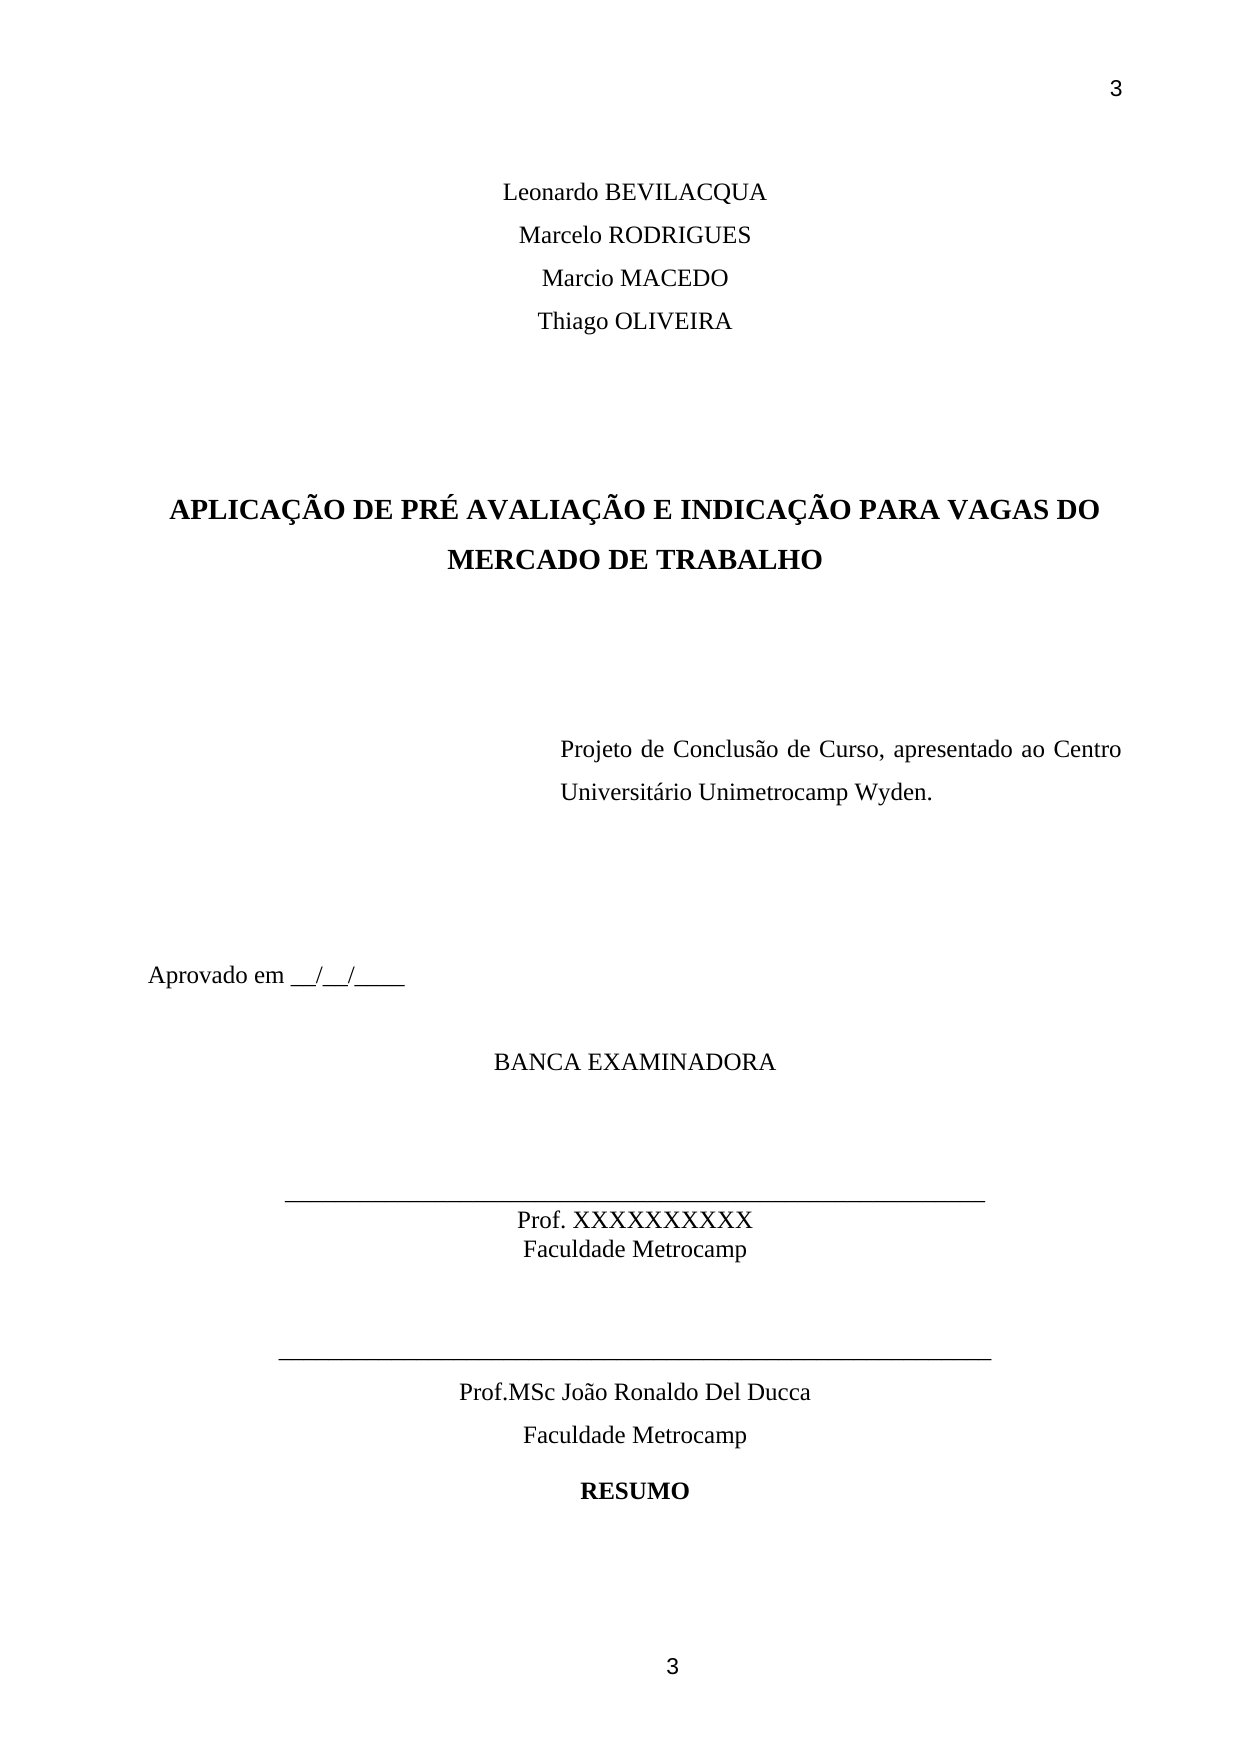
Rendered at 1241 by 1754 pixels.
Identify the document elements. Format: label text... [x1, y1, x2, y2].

title APLICAÇÃO DE PRÉ AVALIAÇÃO E INDICAÇÃO PARA VAGAS DO MERCADO DE TRABALHO [148, 492, 1122, 576]
text _________________________________________________________ Prof.MSc João Ronaldo Del Ducca Faculdade Metrocamp [148, 1334, 1122, 1449]
text Aprovado em __/__/____ [148, 961, 1122, 989]
text BANCA EXAMINADORA [148, 1047, 1122, 1076]
text ________________________________________________________ Prof. XXXXXXXXXX Faculdade Metrocamp [148, 1176, 1122, 1262]
text Projeto de Conclusão de Curso, apresentado ao Centro Universitário Unimetrocamp Wyden. [560, 605, 1122, 806]
title RESUMO [148, 1476, 1122, 1505]
text Leonardo BEVILACQUA Marcelo RODRIGUES Marcio MACEDO Thiago OLIVEIRA [148, 177, 1122, 335]
